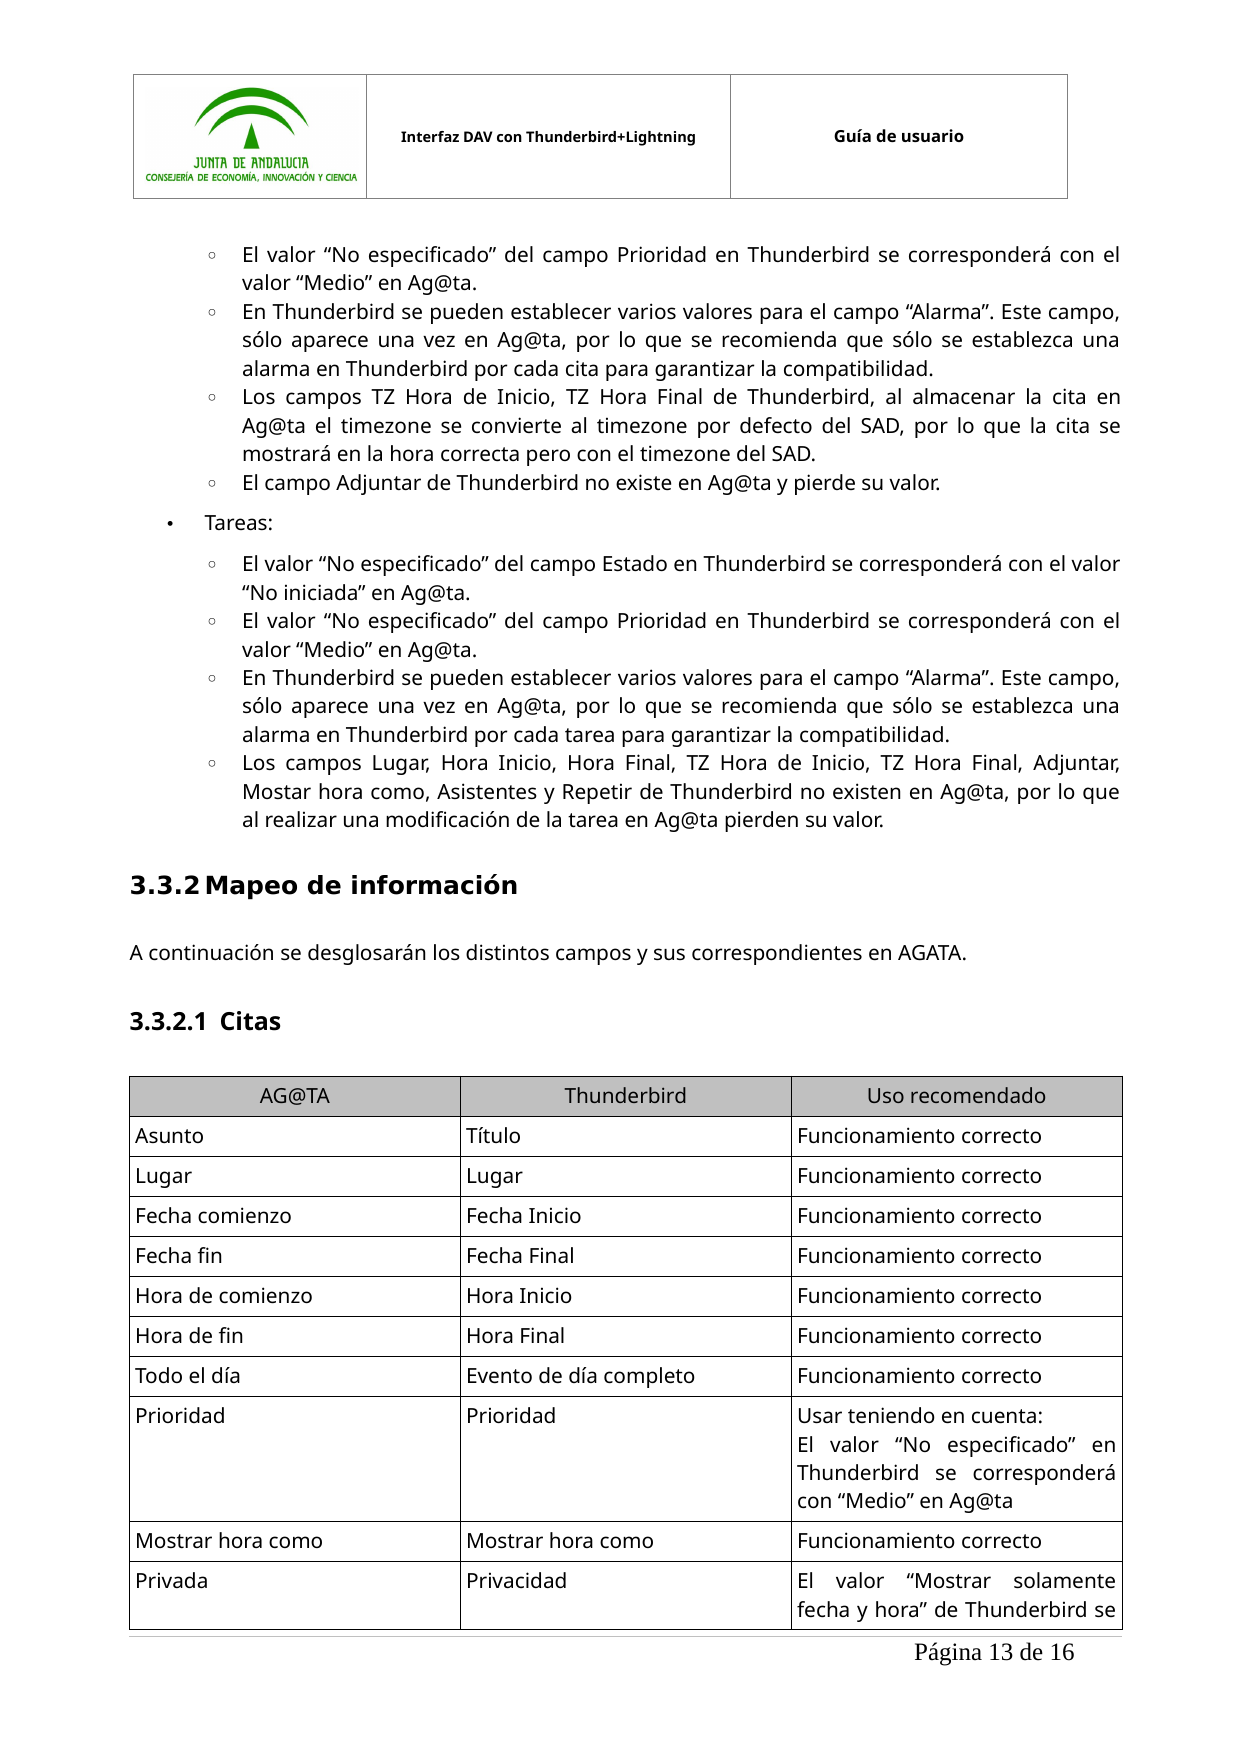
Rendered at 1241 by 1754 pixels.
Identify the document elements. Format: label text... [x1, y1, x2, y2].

table_cell Usar teniendo en cuenta: El valor “No especificado” en Thunderbird se corresponderá con “Medio” en Ag@ta [792, 1397, 1122, 1521]
table_cell Hora Final [461, 1317, 791, 1356]
table_cell Fecha comienzo [130, 1197, 460, 1236]
list Los campos TZ Hora de Inicio, TZ Hora Final de Thunderbird, al almacenar la cita en Ag@ta el timezone se convierte al timezone por defecto del SAD, por lo que la cita se mostrará en la hora correcta pero con el timezone del SAD. [204, 382, 1122, 468]
table_cell Funcionamiento correcto [792, 1317, 1122, 1356]
table_cell Privada [130, 1562, 460, 1629]
table_header AG@TA [130, 1077, 460, 1116]
list En Thunderbird se pueden establecer varios valores para el campo “Alarma”. Este campo, sólo aparece una vez en Ag@ta, por lo que se recomienda que sólo se establezca una alarma en Thunderbird por cada tarea para garantizar la compatibilidad. [204, 663, 1122, 748]
table_cell Funcionamiento correcto [792, 1357, 1122, 1396]
table_cell Hora Inicio [461, 1277, 791, 1316]
table_cell Asunto [130, 1117, 460, 1156]
table_cell Funcionamiento correcto [792, 1197, 1122, 1236]
list En Thunderbird se pueden establecer varios valores para el campo “Alarma”. Este campo, sólo aparece una vez en Ag@ta, por lo que se recomienda que sólo se establezca una alarma en Thunderbird por cada cita para garantizar la compatibilidad. [204, 297, 1122, 382]
text A continuación se desglosarán los distintos campos y sus correspondientes en AGATA. [129, 938, 1122, 966]
table_cell Privacidad [461, 1562, 791, 1629]
table_cell Hora de fin [130, 1317, 460, 1356]
table_cell Funcionamiento correcto [792, 1522, 1122, 1561]
table_cell Lugar [461, 1157, 791, 1196]
table_cell Fecha fin [130, 1237, 460, 1276]
table_cell Hora de comienzo [130, 1277, 460, 1316]
table_cell Funcionamiento correcto [792, 1237, 1122, 1276]
list El valor “No especificado” del campo Prioridad en Thunderbird se corresponderá con el valor “Medio” en Ag@ta. [204, 240, 1122, 297]
table_cell El valor “Mostrar solamente fecha y hora” de Thunderbird se [792, 1562, 1122, 1629]
table_cell Funcionamiento correcto [792, 1277, 1122, 1316]
picture [144, 87, 359, 186]
subtitle Mapeo de información [129, 871, 1122, 901]
table_cell Mostrar hora como [461, 1522, 791, 1561]
list Los campos Lugar, Hora Inicio, Hora Final, TZ Hora de Inicio, TZ Hora Final, Adjuntar, Mostar hora como, Asistentes y Repetir de Thunderbird no existen en Ag@ta, por lo que al realizar una modificación de la tarea en Ag@ta pierden su valor. [204, 748, 1122, 834]
table_cell Prioridad [461, 1397, 791, 1521]
table_cell Prioridad [130, 1397, 460, 1521]
table_cell Lugar [130, 1157, 460, 1196]
subtitle Citas [129, 1004, 1122, 1038]
table_cell Mostrar hora como [130, 1522, 460, 1561]
list Tareas: [167, 508, 1122, 537]
table_cell Funcionamiento correcto [792, 1157, 1122, 1196]
table_cell Título [461, 1117, 791, 1156]
table_cell Evento de día completo [461, 1357, 791, 1396]
list El valor “No especificado” del campo Estado en Thunderbird se corresponderá con el valor “No iniciada” en Ag@ta. [204, 549, 1122, 606]
table_header Thunderbird [461, 1077, 791, 1116]
list El campo Adjuntar de Thunderbird no existe en Ag@ta y pierde su valor. [204, 468, 1122, 496]
table_header Uso recomendado [792, 1077, 1122, 1116]
table_cell Fecha Inicio [461, 1197, 791, 1236]
table_cell Todo el día [130, 1357, 460, 1396]
list El valor “No especificado” del campo Prioridad en Thunderbird se corresponderá con el valor “Medio” en Ag@ta. [204, 606, 1122, 663]
table_cell Funcionamiento correcto [792, 1117, 1122, 1156]
table_cell Fecha Final [461, 1237, 791, 1276]
